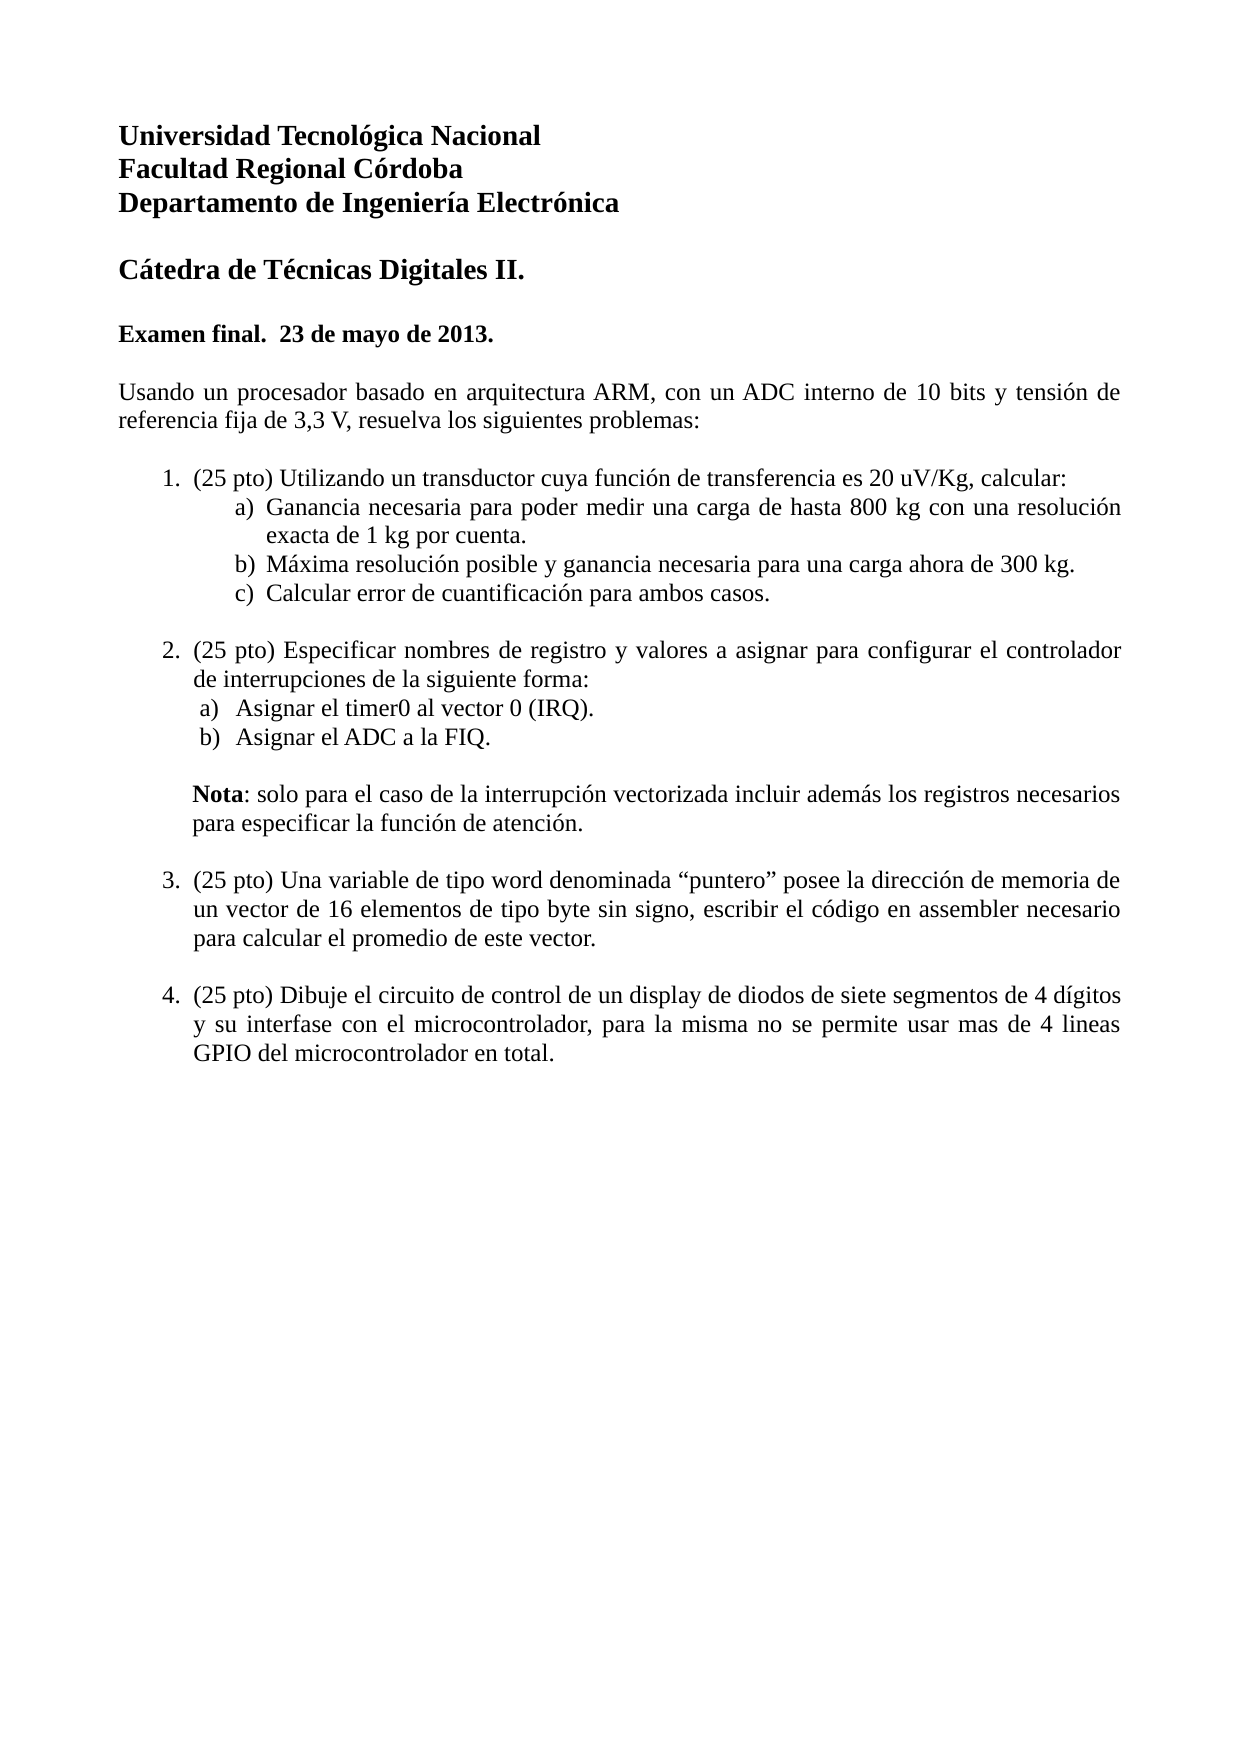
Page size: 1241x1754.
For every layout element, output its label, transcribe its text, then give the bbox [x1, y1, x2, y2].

list Calcular error de cuantificación para ambos casos. [228, 578, 1122, 607]
list (25 pto) Especificar nombres de registro y valores a asignar para configurar el controlador de interrupciones de la siguiente forma: [156, 636, 1122, 693]
text Usando un procesador basado en arquitectura ARM, con un ADC interno de 10 bits y tensión de referencia fija de 3,3 V, resuelva los siguientes problemas: [118, 377, 1122, 434]
list Ganancia necesaria para poder medir una carga de hasta 800 kg con una resolución exacta de 1 kg por cuenta. [228, 492, 1122, 549]
list (25 pto) Dibuje el circuito de control de un display de diodos de siete segmentos de 4 dígitos y su interfase con el microcontrolador, para la misma no se permite usar mas de 4 lineas GPIO del microcontrolador en total. [156, 981, 1122, 1067]
list Máxima resolución posible y ganancia necesaria para una carga ahora de 300 kg. [228, 549, 1122, 578]
list (25 pto) Una variable de tipo word denominada “puntero” posee la dirección de memoria de un vector de 16 elementos de tipo byte sin signo, escribir el código en assembler necesario para calcular el promedio de este vector. [156, 866, 1122, 952]
text Departamento de Ingeniería Electrónica [118, 185, 1122, 219]
list Asignar el timer0 al vector 0 (IRQ). [193, 693, 1122, 722]
text Facultad Regional Córdoba [118, 152, 1122, 185]
text Examen final. 23 de mayo de 2013. [118, 319, 1122, 348]
list Asignar el ADC a la FIQ. [193, 722, 1122, 751]
text Universidad Tecnológica Nacional [118, 118, 1122, 152]
list (25 pto) Utilizando un transductor cuya función de transferencia es 20 uV/Kg, calcular: [156, 463, 1122, 492]
text Nota: solo para el caso de la interrupción vectorizada incluir además los registros necesarios para especificar la función de atención. [118, 779, 1122, 837]
text Cátedra de Técnicas Digitales II. [118, 252, 1122, 286]
